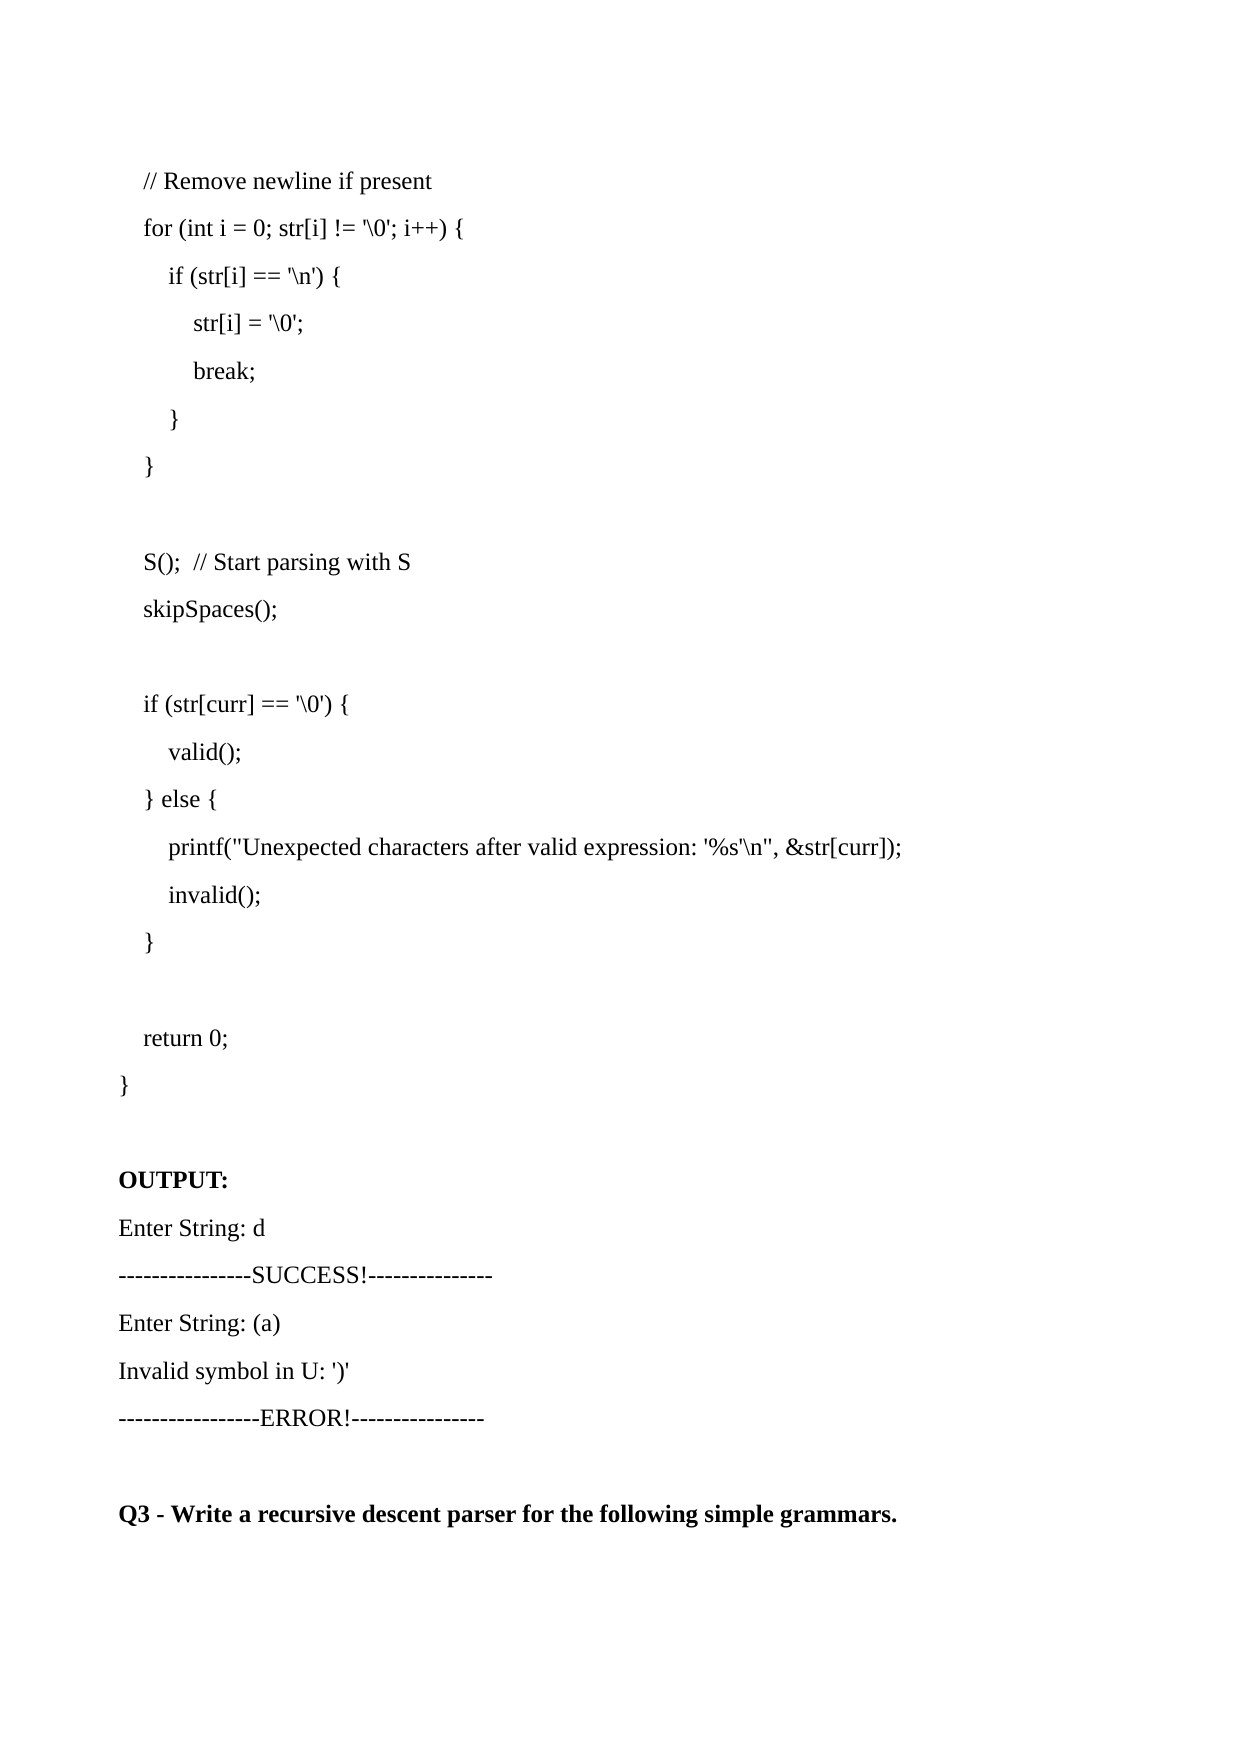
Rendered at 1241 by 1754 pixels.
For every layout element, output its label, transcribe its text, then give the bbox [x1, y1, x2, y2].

text // Remove newline if present [118, 166, 1122, 194]
text } [118, 927, 1122, 956]
text return 0; [118, 1023, 1122, 1051]
text } [118, 1070, 1122, 1099]
text break; [118, 356, 1122, 385]
text invalid(); [118, 880, 1122, 908]
text if (str[i] == '\n') { [118, 261, 1122, 290]
text ----------------SUCCESS!--------------- [118, 1261, 1122, 1289]
text -----------------ERROR!---------------- [118, 1403, 1122, 1432]
text skipSpaces(); [118, 594, 1122, 623]
text Invalid symbol in U: ')' [118, 1356, 1122, 1384]
text Enter String: d [118, 1213, 1122, 1242]
text OUTPUT: [118, 1165, 1122, 1194]
text str[i] = '\0'; [118, 308, 1122, 337]
text S(); // Start parsing with S [118, 547, 1122, 575]
text printf("Unexpected characters after valid expression: '%s'\n", &str[curr]); [118, 832, 1122, 861]
text } [118, 404, 1122, 432]
text } [118, 451, 1122, 480]
text } else { [118, 784, 1122, 813]
text for (int i = 0; str[i] != '\0'; i++) { [118, 213, 1122, 242]
text Q3 - Write a recursive descent parser for the following simple grammars. [118, 1499, 1122, 1527]
text valid(); [118, 737, 1122, 766]
text Enter String: (a) [118, 1308, 1122, 1337]
text if (str[curr] == '\0') { [118, 689, 1122, 718]
